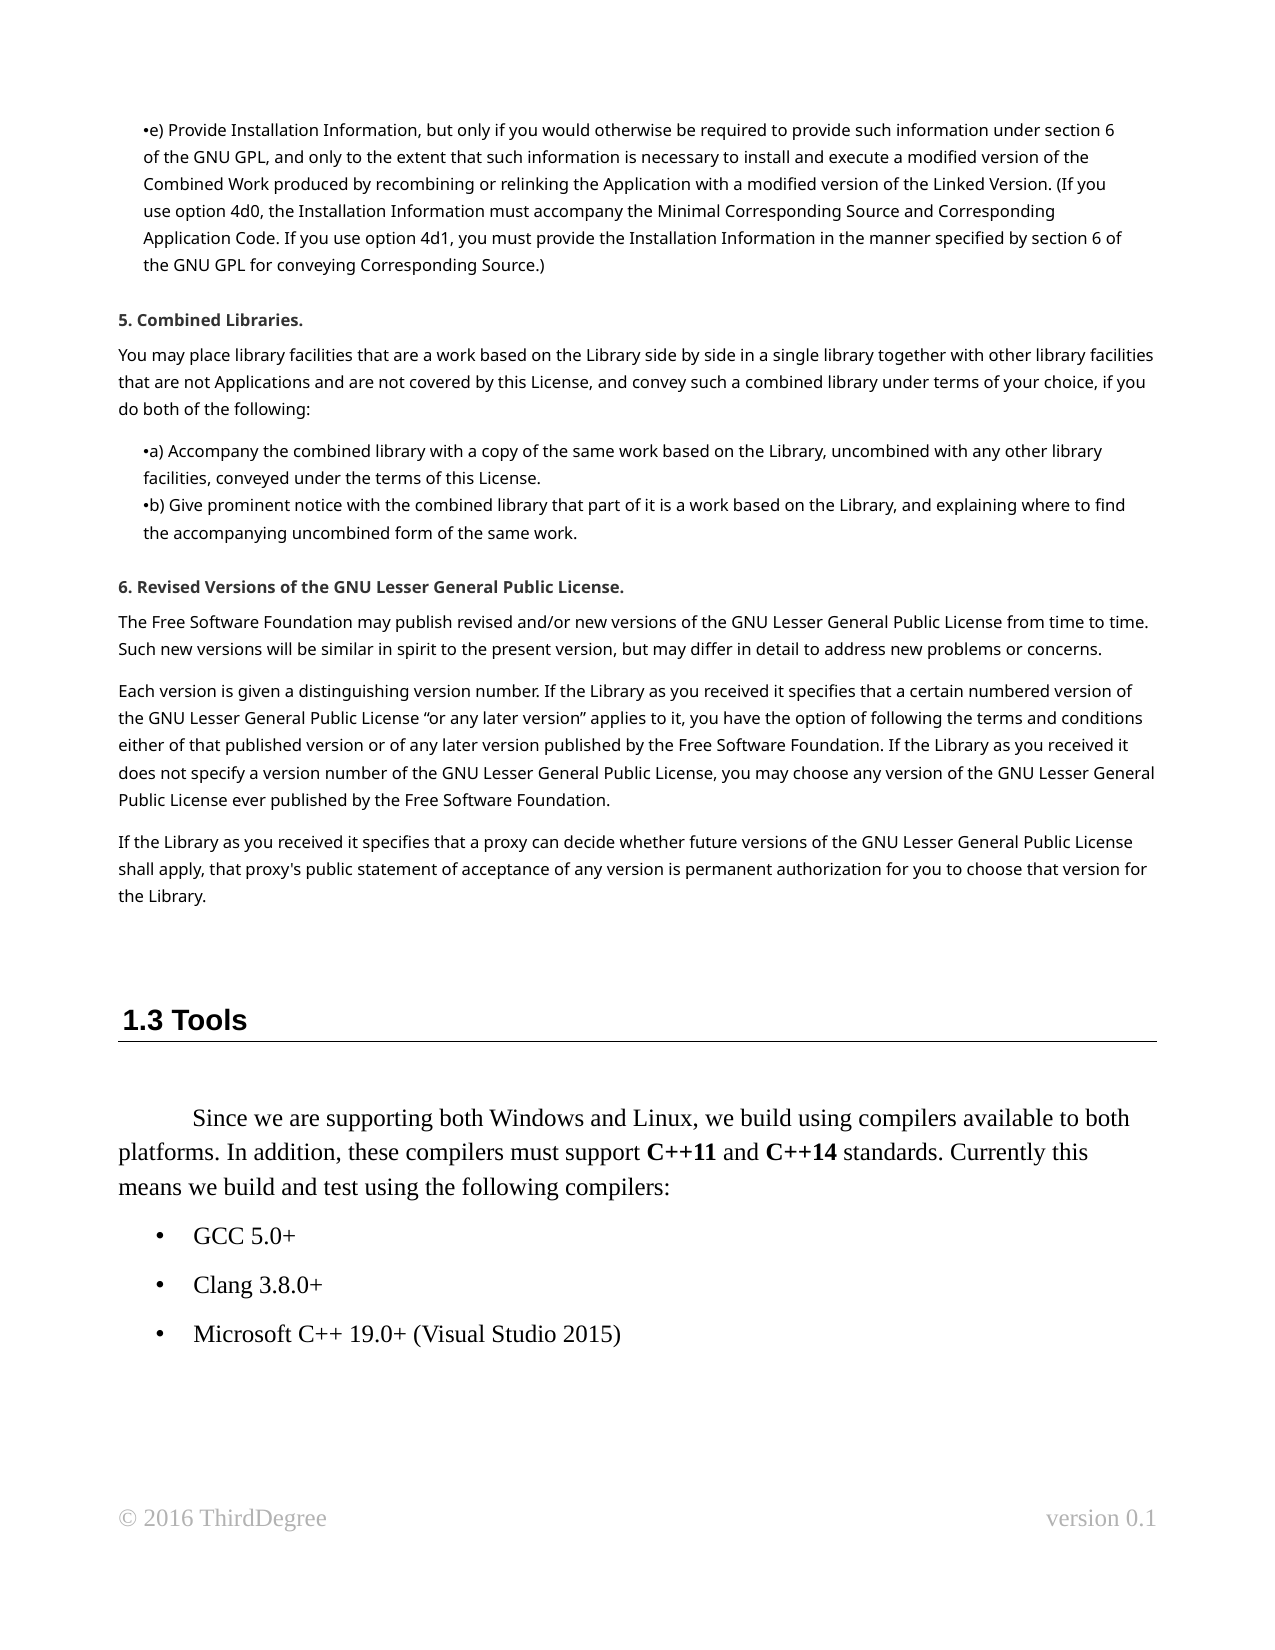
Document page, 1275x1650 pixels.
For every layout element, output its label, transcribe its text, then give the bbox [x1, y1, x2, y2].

subtitle 6. Revised Versions of the GNU Lesser General Public License. [118, 576, 1157, 598]
list e) Provide Installation Information, but only if you would otherwise be required to provide such information under section 6 of the GNU GPL, and only to the extent that such information is necessary to install and execute a modified version of the Combined Work produced by recombining or relinking the Application with a modified version of the Linked Version. (If you use option 4d0, the Installation Information must accompany the Minimal Corresponding Source and Corresponding Application Code. If you use option 4d1, you must provide the Installation Information in the manner specified by section 6 of the GNU GPL for conveying Corresponding Source.) [118, 118, 1132, 277]
text Since we are supporting both Windows and Linux, we build using compilers available to both platforms. In addition, these compilers must support C++11 and C++14 standards. Currently this means we build and test using the following compilers: [118, 1103, 1157, 1201]
text Each version is given a distinguishing version number. If the Library as you received it specifies that a certain numbered version of the GNU Lesser General Public License “or any later version” applies to it, you have the option of following the terms and conditions either of that published version or of any later version published by the Free Software Foundation. If the Library as you received it does not specify a version number of the GNU Lesser General Public License, you may choose any version of the GNU Lesser General Public License ever published by the Free Software Foundation. [118, 680, 1157, 811]
text The Free Software Foundation may publish revised and/or new versions of the GNU Lesser General Public License from time to time. Such new versions will be similar in spirit to the present version, but may differ in detail to address new problems or concerns. [118, 611, 1157, 661]
list Clang 3.8.0+ [156, 1270, 1157, 1299]
list Microsoft C++ 19.0+ (Visual Studio 2015) [156, 1319, 1157, 1348]
subtitle 1.3 Tools [118, 999, 1157, 1041]
list b) Give prominent notice with the combined library that part of it is a work based on the Library, and explaining where to find the accompanying uncombined form of the same work. [118, 494, 1132, 544]
subtitle 5. Combined Libraries. [118, 308, 1157, 331]
list GCC 5.0+ [156, 1221, 1157, 1249]
text You may place library facilities that are a work based on the Library side by side in a single library together with other library facilities that are not Applications and are not covered by this License, and convey such a combined library under terms of your choice, if you do both of the following: [118, 343, 1157, 421]
list a) Accompany the combined library with a copy of the same work based on the Library, uncombined with any other library facilities, conveyed under the terms of this License. [118, 440, 1132, 489]
text If the Library as you received it specifies that a proxy can decide whether future versions of the GNU Lesser General Public License shall apply, that proxy's public statement of acceptance of any version is permanent authorization for you to choose that version for the Library. [118, 830, 1157, 907]
